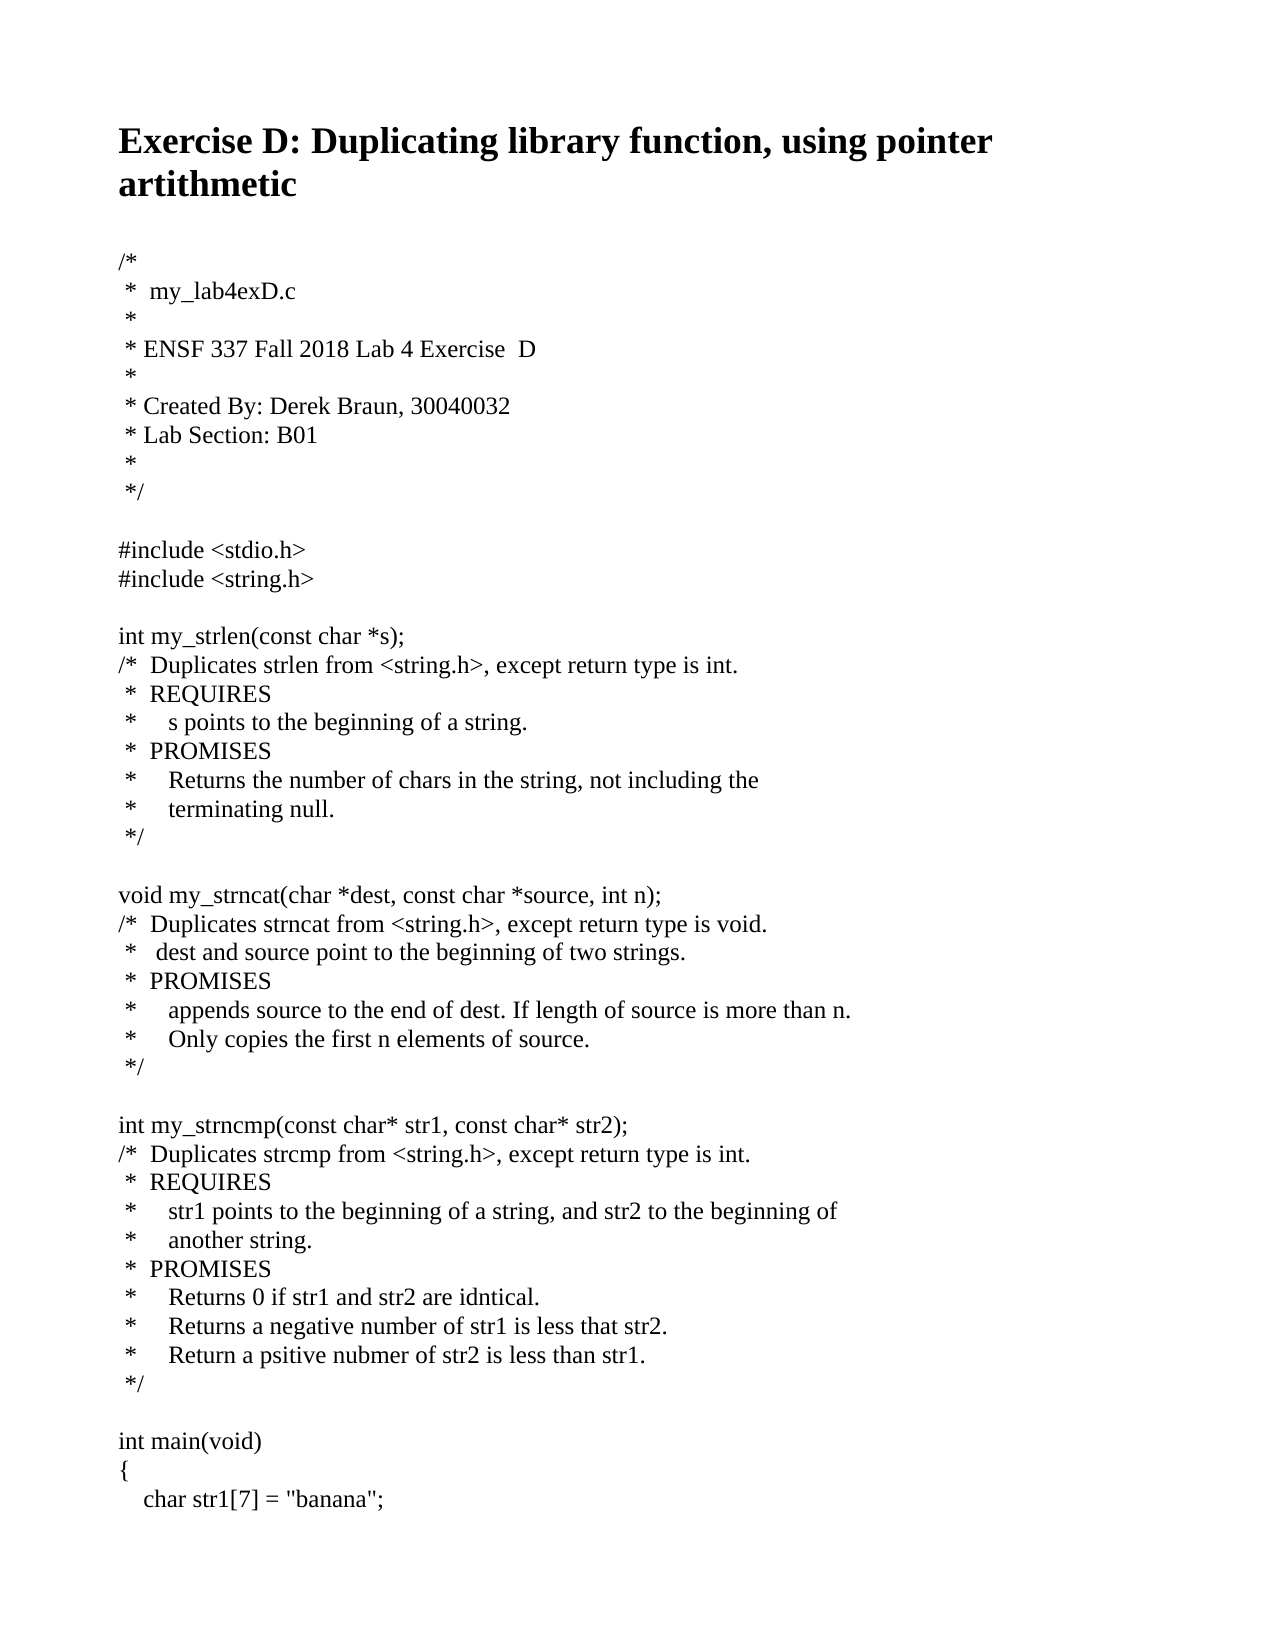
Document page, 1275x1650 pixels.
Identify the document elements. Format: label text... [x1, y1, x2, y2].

text { [118, 1455, 1157, 1484]
text void my_strncat(char *dest, const char *source, int n); [118, 880, 1157, 909]
text int main(void) [118, 1426, 1157, 1455]
text */ [118, 1052, 1157, 1081]
text */ [118, 1369, 1157, 1397]
text #include <stdio.h> [118, 535, 1157, 564]
text * dest and source point to the beginning of two strings. [118, 937, 1157, 966]
text * [118, 449, 1157, 477]
text * Returns 0 if str1 and str2 are idntical. [118, 1282, 1157, 1311]
text char str1[7] = "banana"; [118, 1484, 1157, 1512]
text * appends source to the end of dest. If length of source is more than n. [118, 995, 1157, 1024]
text /* Duplicates strncat from <string.h>, except return type is void. [118, 909, 1157, 937]
text int my_strlen(const char *s); [118, 621, 1157, 650]
text /* [118, 247, 1157, 276]
text * PROMISES [118, 1254, 1157, 1282]
text * PROMISES [118, 966, 1157, 995]
text /* Duplicates strcmp from <string.h>, except return type is int. [118, 1139, 1157, 1167]
text * another string. [118, 1225, 1157, 1254]
text */ [118, 822, 1157, 851]
text Exercise D: Duplicating library function, using pointer artithmetic [118, 118, 1157, 204]
text * str1 points to the beginning of a string, and str2 to the beginning of [118, 1196, 1157, 1225]
text * terminating null. [118, 794, 1157, 822]
text * Lab Section: B01 [118, 420, 1157, 449]
text #include <string.h> [118, 564, 1157, 592]
text * Only copies the first n elements of source. [118, 1024, 1157, 1052]
text /* Duplicates strlen from <string.h>, except return type is int. [118, 650, 1157, 679]
text * Created By: Derek Braun, 30040032 [118, 391, 1157, 420]
text * ENSF 337 Fall 2018 Lab 4 Exercise D [118, 334, 1157, 362]
text * REQUIRES [118, 679, 1157, 707]
text * s points to the beginning of a string. [118, 707, 1157, 736]
text * Return a psitive nubmer of str2 is less than str1. [118, 1340, 1157, 1369]
text */ [118, 477, 1157, 506]
text * Returns the number of chars in the string, not including the [118, 765, 1157, 794]
text * my_lab4exD.c [118, 276, 1157, 305]
text * [118, 305, 1157, 334]
text * Returns a negative number of str1 is less that str2. [118, 1311, 1157, 1340]
text int my_strncmp(const char* str1, const char* str2); [118, 1110, 1157, 1139]
text * PROMISES [118, 736, 1157, 765]
text * [118, 362, 1157, 391]
text * REQUIRES [118, 1167, 1157, 1196]
